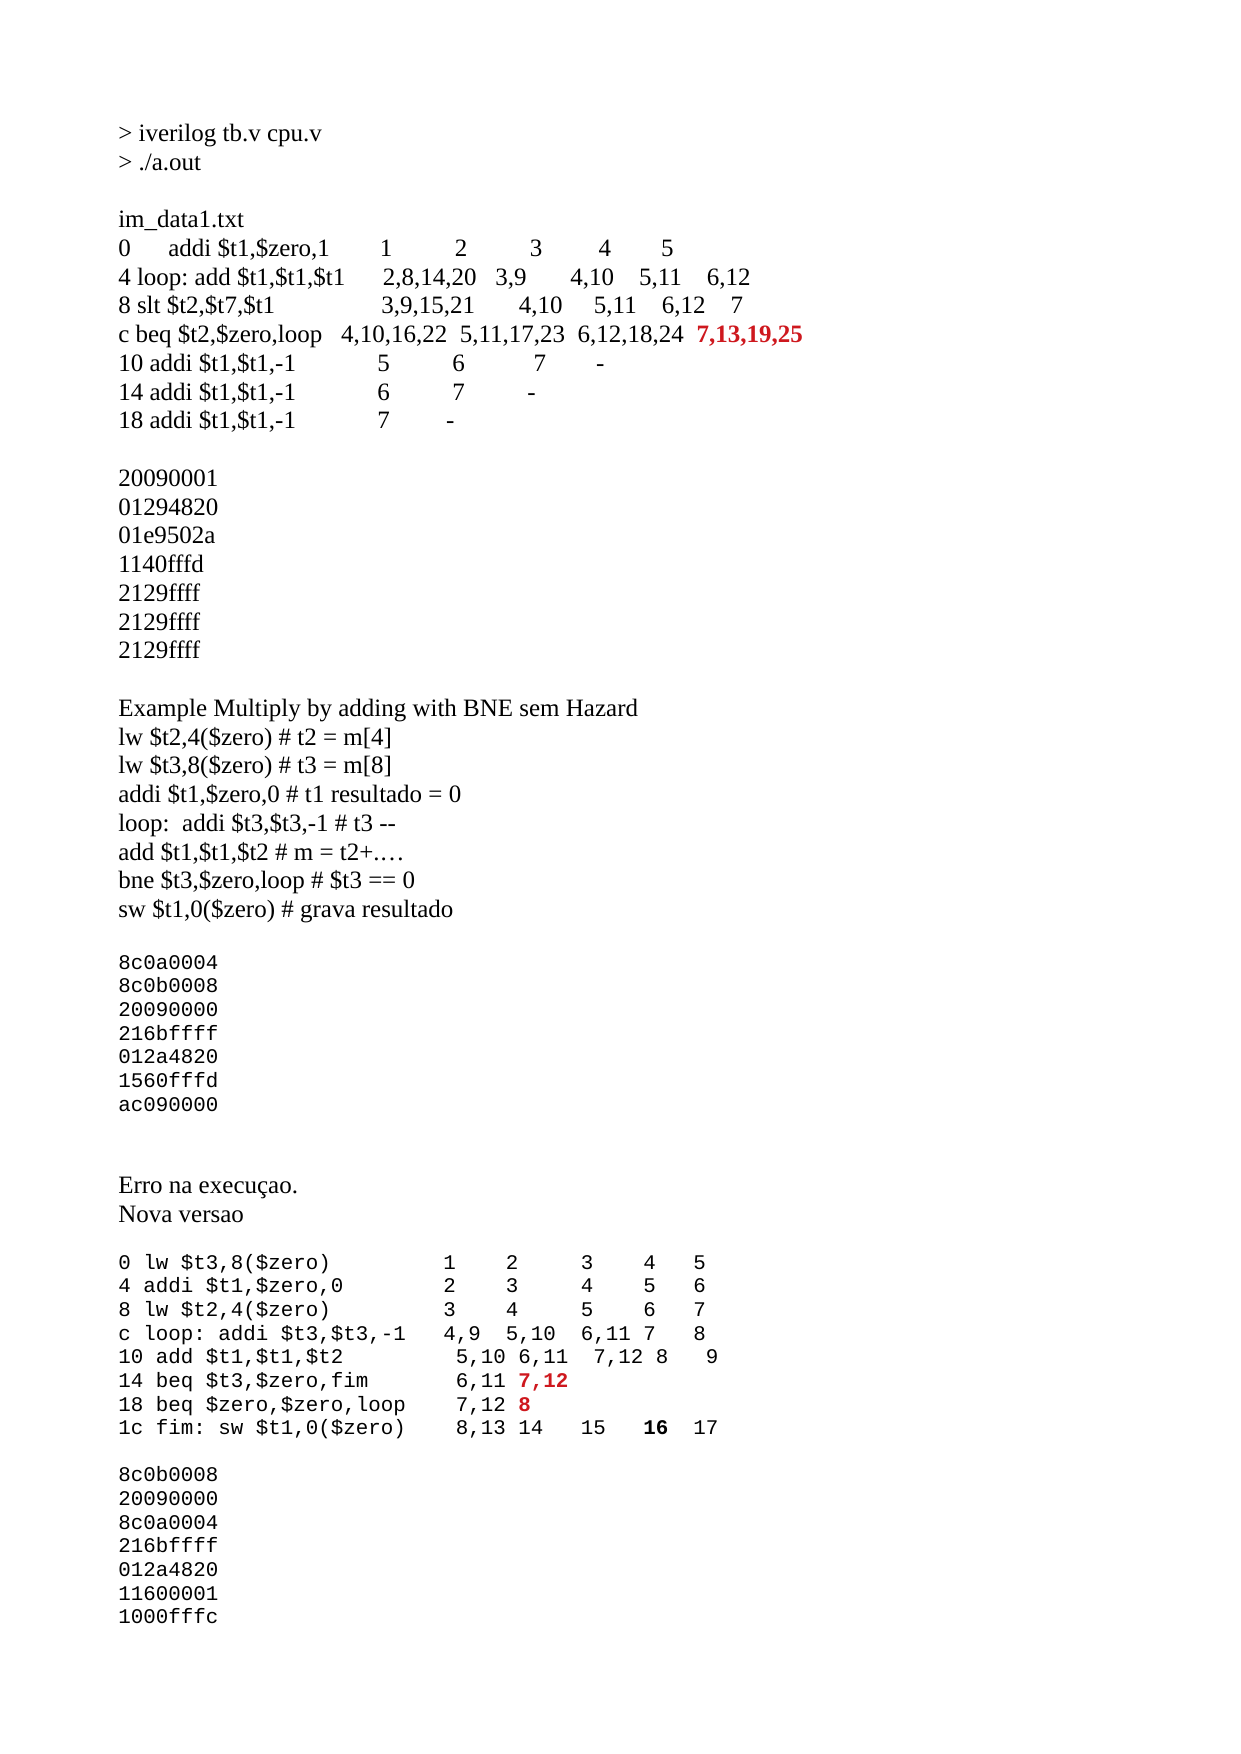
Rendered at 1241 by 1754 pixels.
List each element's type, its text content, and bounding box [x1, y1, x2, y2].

text lw $t3,8($zero) # t3 = m[8] [118, 751, 1122, 779]
text 01e9502a [118, 521, 1122, 549]
text 01294820 [118, 492, 1122, 521]
text 14 addi $t1,$t1,-1 6 7 - [118, 377, 1122, 406]
text 1c fim: sw $t1,0($zero) 8,13 14 15 16 17 [118, 1417, 1122, 1441]
text 0 addi $t1,$zero,1 1 2 3 4 5 [118, 233, 1122, 262]
text 1140fffd [118, 549, 1122, 578]
text 8c0b0008 [118, 976, 1122, 999]
text c beq $t2,$zero,loop 4,10,16,22 5,11,17,23 6,12,18,24 7,13,19,25 [118, 319, 1122, 348]
text 8c0a0004 [118, 952, 1122, 976]
text 012a4820 [118, 1046, 1122, 1070]
text 2129ffff [118, 578, 1122, 607]
text im_data1.txt [118, 204, 1122, 233]
text 216bffff [118, 1023, 1122, 1046]
text 012a4820 [118, 1559, 1122, 1583]
text 14 beq $t3,$zero,fim 6,11 7,12 [118, 1370, 1122, 1393]
text 2129ffff [118, 636, 1122, 664]
text 20090000 [118, 1488, 1122, 1512]
text c loop: addi $t3,$t3,-1 4,9 5,10 6,11 7 8 [118, 1323, 1122, 1346]
text sw $t1,0($zero) # grava resultado [118, 894, 1122, 923]
text 1000fffc [118, 1606, 1122, 1630]
text > iverilog tb.v cpu.v [118, 118, 1122, 147]
text 216bffff [118, 1535, 1122, 1559]
text Example Multiply by adding with BNE sem Hazard [118, 693, 1122, 722]
text 20090001 [118, 463, 1122, 492]
text 4 addi $t1,$zero,0 2 3 4 5 6 [118, 1275, 1122, 1299]
text lw $t2,4($zero) # t2 = m[4] [118, 722, 1122, 751]
text loop: addi $t3,$t3,-1 # t3 -- [118, 808, 1122, 837]
text 11600001 [118, 1583, 1122, 1606]
text 8 slt $t2,$t7,$t1 3,9,15,21 4,10 5,11 6,12 7 [118, 291, 1122, 319]
text bne $t3,$zero,loop # $t3 == 0 [118, 866, 1122, 894]
text 4 loop: add $t1,$t1,$t1 2,8,14,20 3,9 4,10 5,11 6,12 [118, 262, 1122, 291]
text 8c0b0008 [118, 1464, 1122, 1488]
text add $t1,$t1,$t2 # m = t2+.… [118, 837, 1122, 866]
text 10 add $t1,$t1,$t2 5,10 6,11 7,12 8 9 [118, 1346, 1122, 1370]
text 20090000 [118, 999, 1122, 1023]
text 8c0a0004 [118, 1512, 1122, 1535]
text addi $t1,$zero,0 # t1 resultado = 0 [118, 779, 1122, 808]
text 18 beq $zero,$zero,loop 7,12 8 [118, 1393, 1122, 1417]
text 0 lw $t3,8($zero) 1 2 3 4 5 [118, 1252, 1122, 1275]
text 2129ffff [118, 607, 1122, 636]
text 10 addi $t1,$t1,-1 5 6 7 - [118, 348, 1122, 377]
text 8 lw $t2,4($zero) 3 4 5 6 7 [118, 1299, 1122, 1323]
text 18 addi $t1,$t1,-1 7 - [118, 406, 1122, 434]
text ac090000 [118, 1094, 1122, 1117]
text > ./a.out [118, 147, 1122, 176]
text 1560fffd [118, 1070, 1122, 1094]
text Nova versao [118, 1199, 1122, 1228]
text Erro na execuçao. [118, 1171, 1122, 1199]
